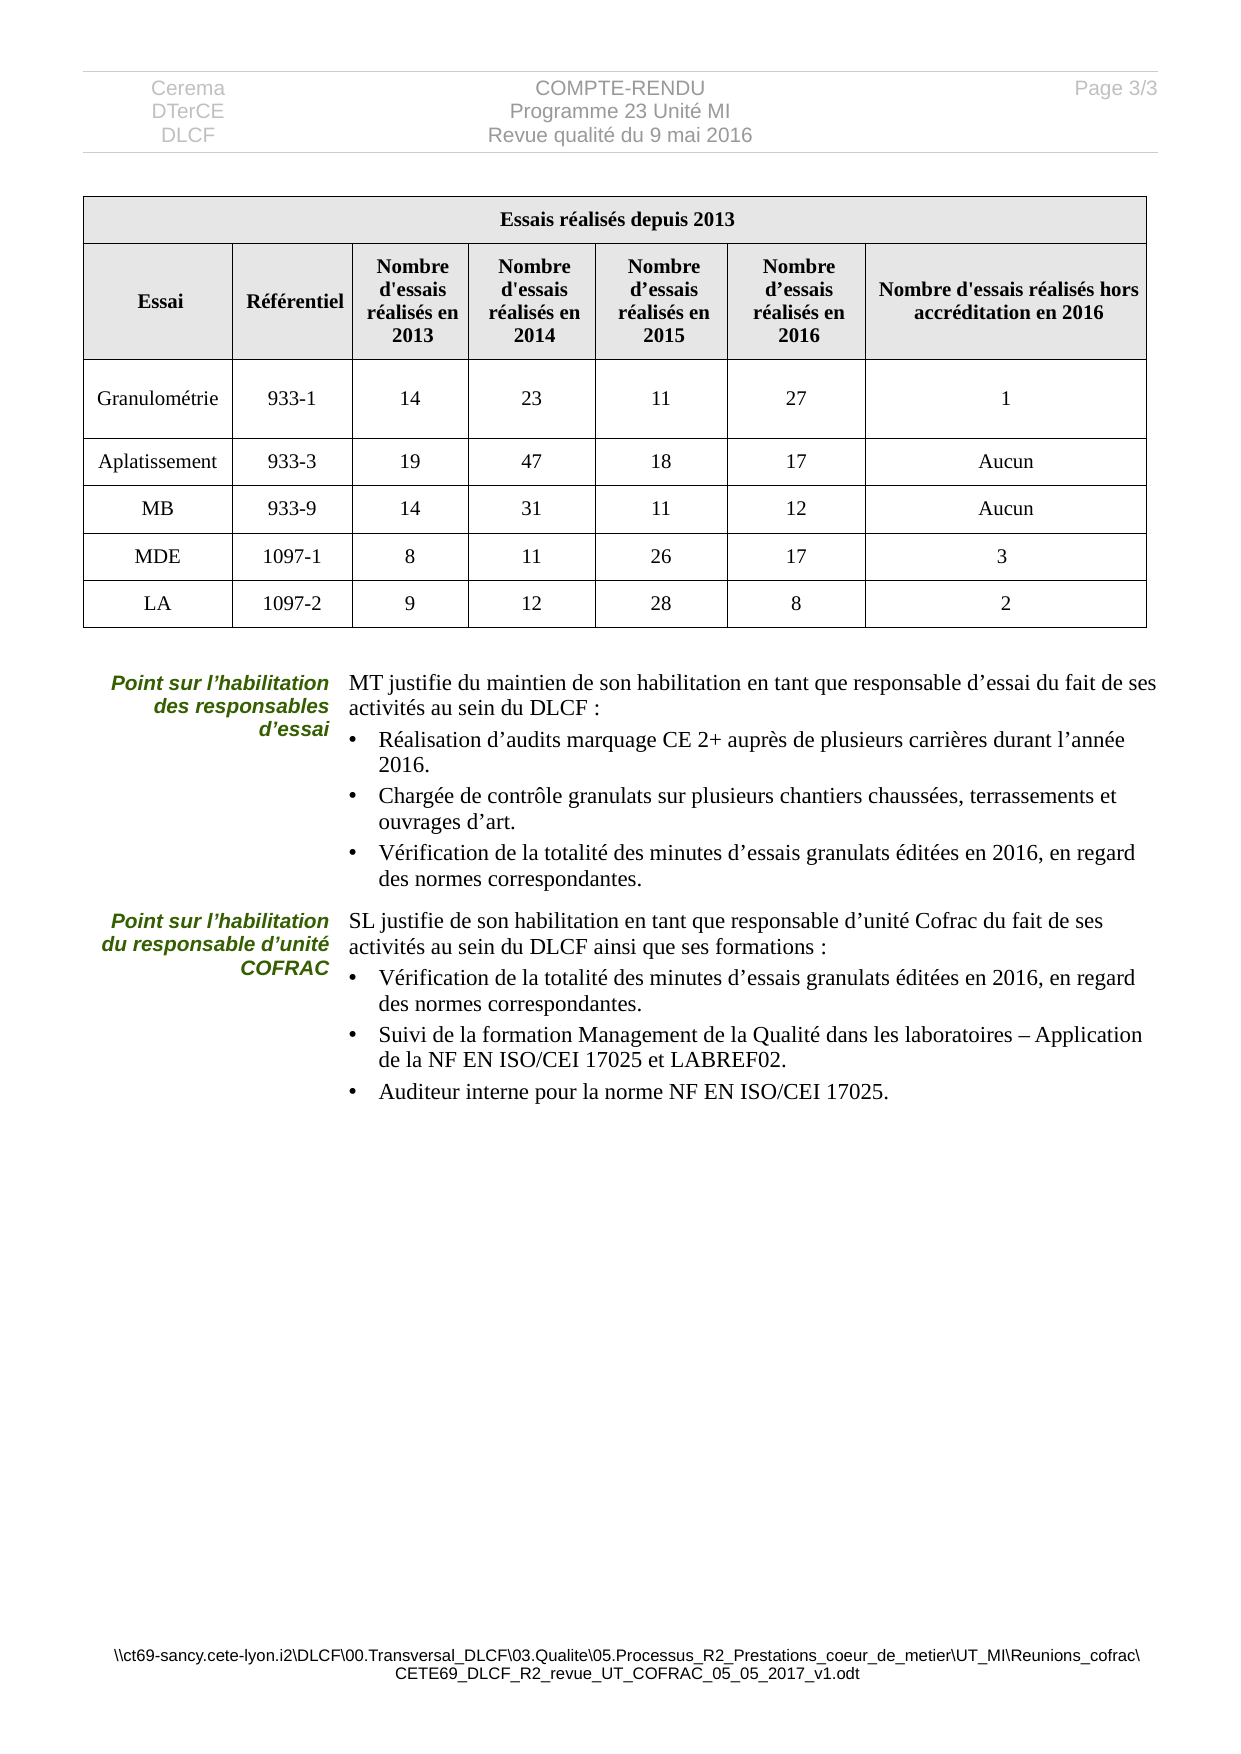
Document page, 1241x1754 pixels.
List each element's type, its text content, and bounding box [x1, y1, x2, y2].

table_cell 8 [353, 534, 468, 579]
table_cell 11 [596, 360, 727, 438]
table_cell Essai [84, 244, 232, 359]
table_cell Granulométrie [84, 360, 232, 438]
table_cell 26 [596, 534, 727, 579]
table_cell 11 [469, 534, 595, 579]
table_cell 18 [596, 439, 727, 485]
table_cell 12 [728, 486, 865, 532]
table_cell 1 [866, 360, 1146, 438]
table_header MT justifie du maintien de son habilitation en tant que responsable d’essai du fait de ses activités au sein du DLCF : Réalisation d’audits marquage CE 2+ auprès de plusieurs carrières durant l’année 2016. Chargée de contrôle granulats sur plusieurs chantiers chaussées, terrassements et ouvrages d’art. Vérification de la totalité des minutes d’essais granulats éditées en 2016, en regard des normes correspondantes. [337, 658, 1157, 897]
table_cell 14 [353, 486, 468, 532]
table_cell 12 [469, 581, 595, 627]
table_cell MB [84, 486, 232, 532]
table_cell Aucun [866, 439, 1146, 485]
table_cell Référentiel [233, 244, 352, 359]
table_cell 933-3 [233, 439, 352, 485]
table_cell LA [84, 581, 232, 627]
table_header Essais réalisés depuis 2013 [84, 197, 1146, 243]
table_cell 28 [596, 581, 727, 627]
table_cell MDE [84, 534, 232, 579]
table_cell 17 [728, 534, 865, 579]
table_cell 8 [728, 581, 865, 627]
table_cell 11 [596, 486, 727, 532]
table_cell Aucun [866, 486, 1146, 532]
table_cell Nombre d’essais réalisés en 2016 [728, 244, 865, 359]
table_cell 31 [469, 486, 595, 532]
table_cell Aplatissement [84, 439, 232, 485]
table_cell Nombre d'essais réalisés en 2013 [353, 244, 468, 359]
table_cell 23 [469, 360, 595, 438]
table_cell 933-9 [233, 486, 352, 532]
table_header SL justifie de son habilitation en tant que responsable d’unité Cofrac du fait de ses activités au sein du DLCF ainsi que ses formations : Vérification de la totalité des minutes d’essais granulats éditées en 2016, en regard des normes correspondantes. Suivi de la formation Management de la Qualité dans les laboratoires – Application de la NF EN ISO/CEI 17025 et LABREF02. Auditeur interne pour la norme NF EN ISO/CEI 17025. [337, 897, 1157, 1141]
table_cell 27 [728, 360, 865, 438]
table_header Point sur l’habilitation du responsable d’unité COFRAC [83, 897, 337, 1141]
table_header Point sur l’habilitation des responsables d’essai [83, 658, 337, 897]
table_cell 1097-1 [233, 534, 352, 579]
table_cell 1097-2 [233, 581, 352, 627]
table_cell 47 [469, 439, 595, 485]
table_cell 2 [866, 581, 1146, 627]
table_cell 19 [353, 439, 468, 485]
table_cell 3 [866, 534, 1146, 579]
table_cell 14 [353, 360, 468, 438]
table_cell Nombre d’essais réalisés en 2015 [596, 244, 727, 359]
table_cell 17 [728, 439, 865, 485]
table_cell Nombre d'essais réalisés en 2014 [469, 244, 595, 359]
table_cell 9 [353, 581, 468, 627]
table_cell Nombre d'essais réalisés hors accréditation en 2016 [866, 244, 1146, 359]
table_cell 933-1 [233, 360, 352, 438]
